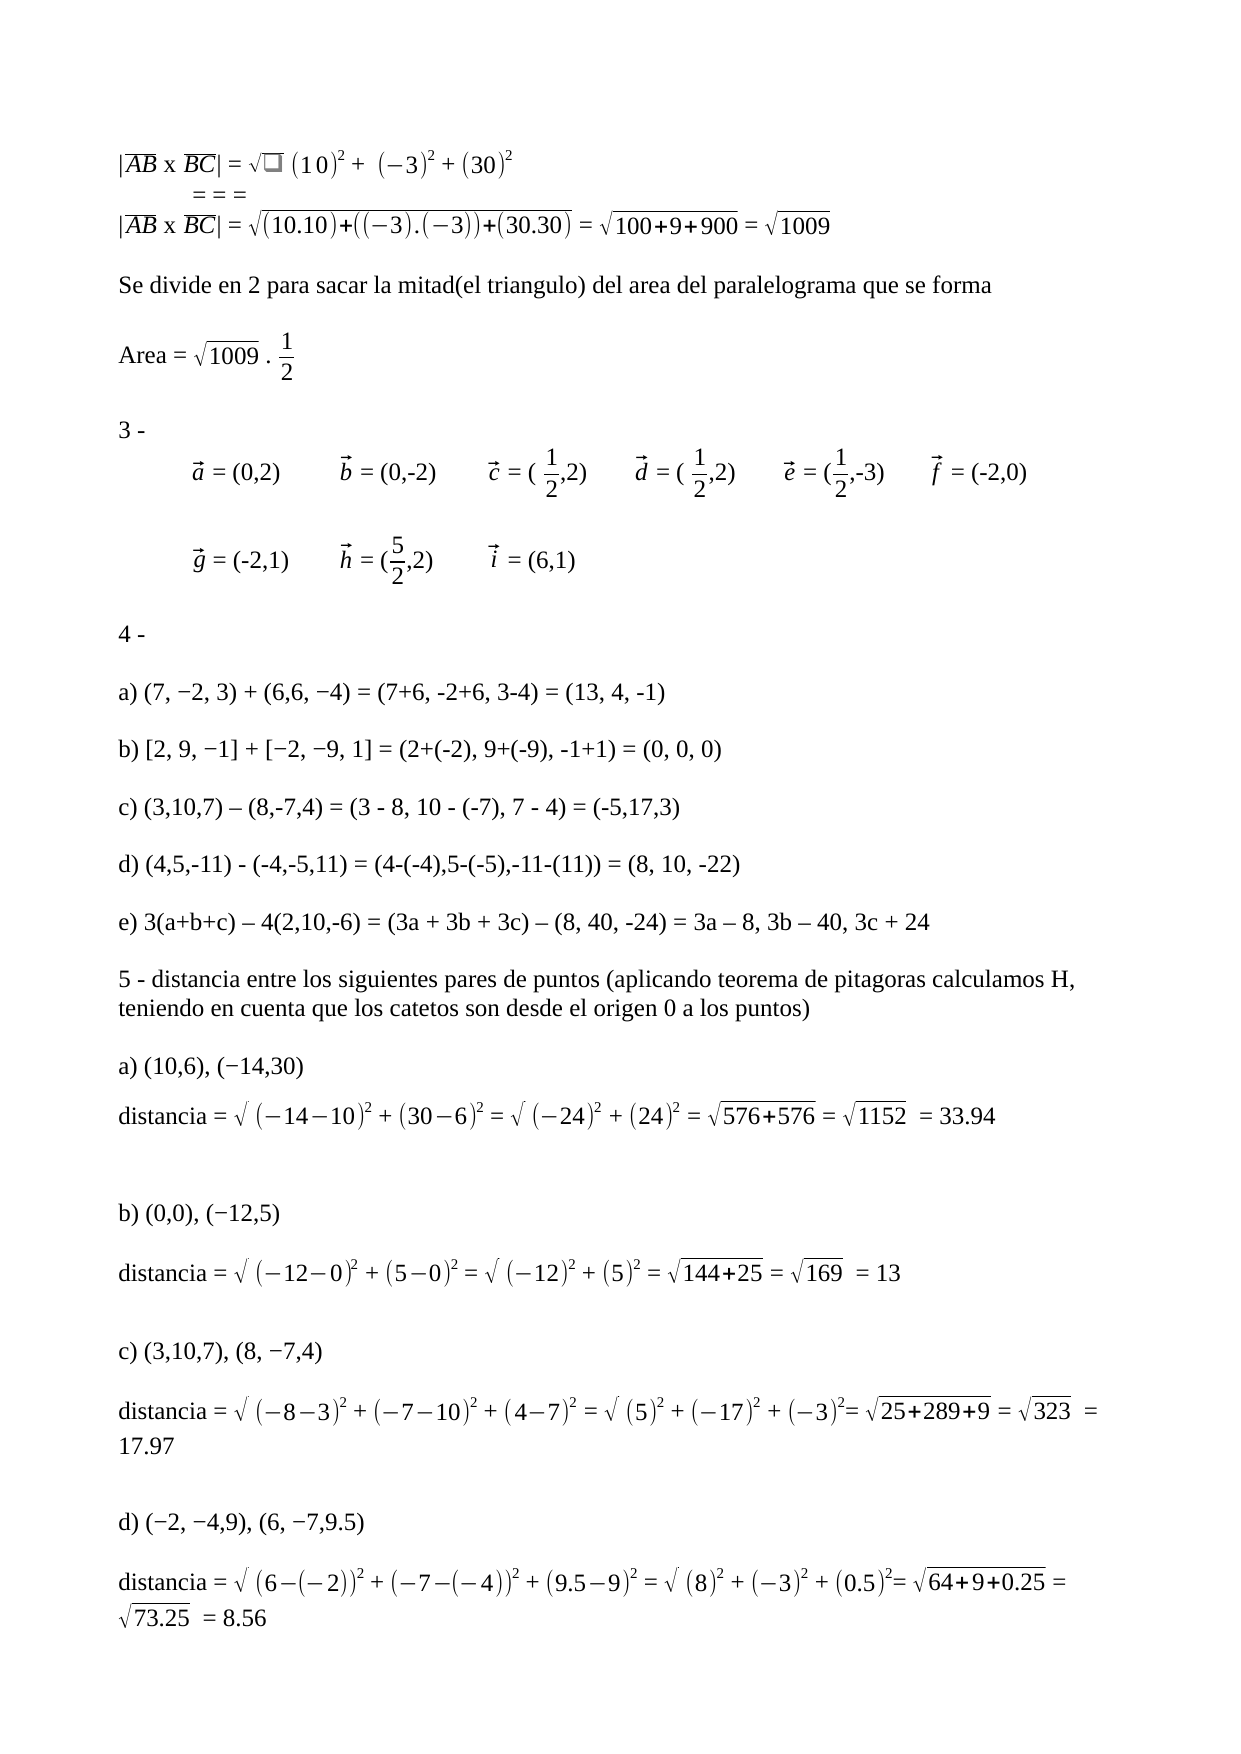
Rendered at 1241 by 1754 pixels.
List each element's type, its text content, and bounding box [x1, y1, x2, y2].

text Area = . [118, 327, 1122, 386]
text = (-2,1) = (,2) = (6,1) [118, 532, 1122, 591]
text c) (3,10,7) – (8,-7,4) = (3 - 8, 10 - (-7), 7 - 4) = (-5,17,3) [118, 792, 1122, 821]
text distancia = + = + = = = 13 [118, 1255, 1122, 1288]
text b) [2, 9, −1] + [−2, −9, 1] = (2+(-2), 9+(-9), -1+1) = (0, 0, 0) [118, 734, 1122, 763]
text c) (3,10,7), (8, −7,4) [118, 1336, 1122, 1365]
text 5 - distancia entre los siguientes pares de puntos (aplicando teorema de pitagoras calculamos H, teniendo en cuenta que los catetos son desde el origen 0 a los puntos) [118, 964, 1122, 1022]
text b) (0,0), (−12,5) [118, 1198, 1122, 1227]
text distancia = + = + = = = 33.94 [118, 1098, 1122, 1131]
text a) (10,6), (−14,30) [118, 1051, 1122, 1079]
text | x | = = = [118, 209, 1122, 241]
text distancia = + + = + + = = = 17.97 [118, 1393, 1122, 1459]
text 4 - [118, 619, 1122, 648]
text = (0,2) = (0,-2) = ( ,2) = ( ,2) = (,-3) = (-2,0) [118, 444, 1122, 503]
text 3 - [118, 415, 1122, 444]
text Se divide en 2 para sacar la mitad(el triangulo) del area del paralelograma que se forma [118, 270, 1122, 298]
text d) (4,5,-11) - (-4,-5,11) = (4-(-4),5-(-5),-11-(11)) = (8, 10, -22) [118, 849, 1122, 878]
text distancia = + + = + + = = = 8.56 [118, 1564, 1122, 1632]
text e) 3(a+b+c) – 4(2,10,-6) = (3a + 3b + 3c) – (8, 40, -24) = 3a – 8, 3b – 40, 3c + 24 [118, 907, 1122, 936]
text d) (−2, −4,9), (6, −7,9.5) [118, 1507, 1122, 1536]
text = = = [118, 180, 1122, 209]
text a) (7, −2, 3) + (6,6, −4) = (7+6, -2+6, 3-4) = (13, 4, -1) [118, 677, 1122, 706]
text | x | = + + [118, 147, 1122, 180]
